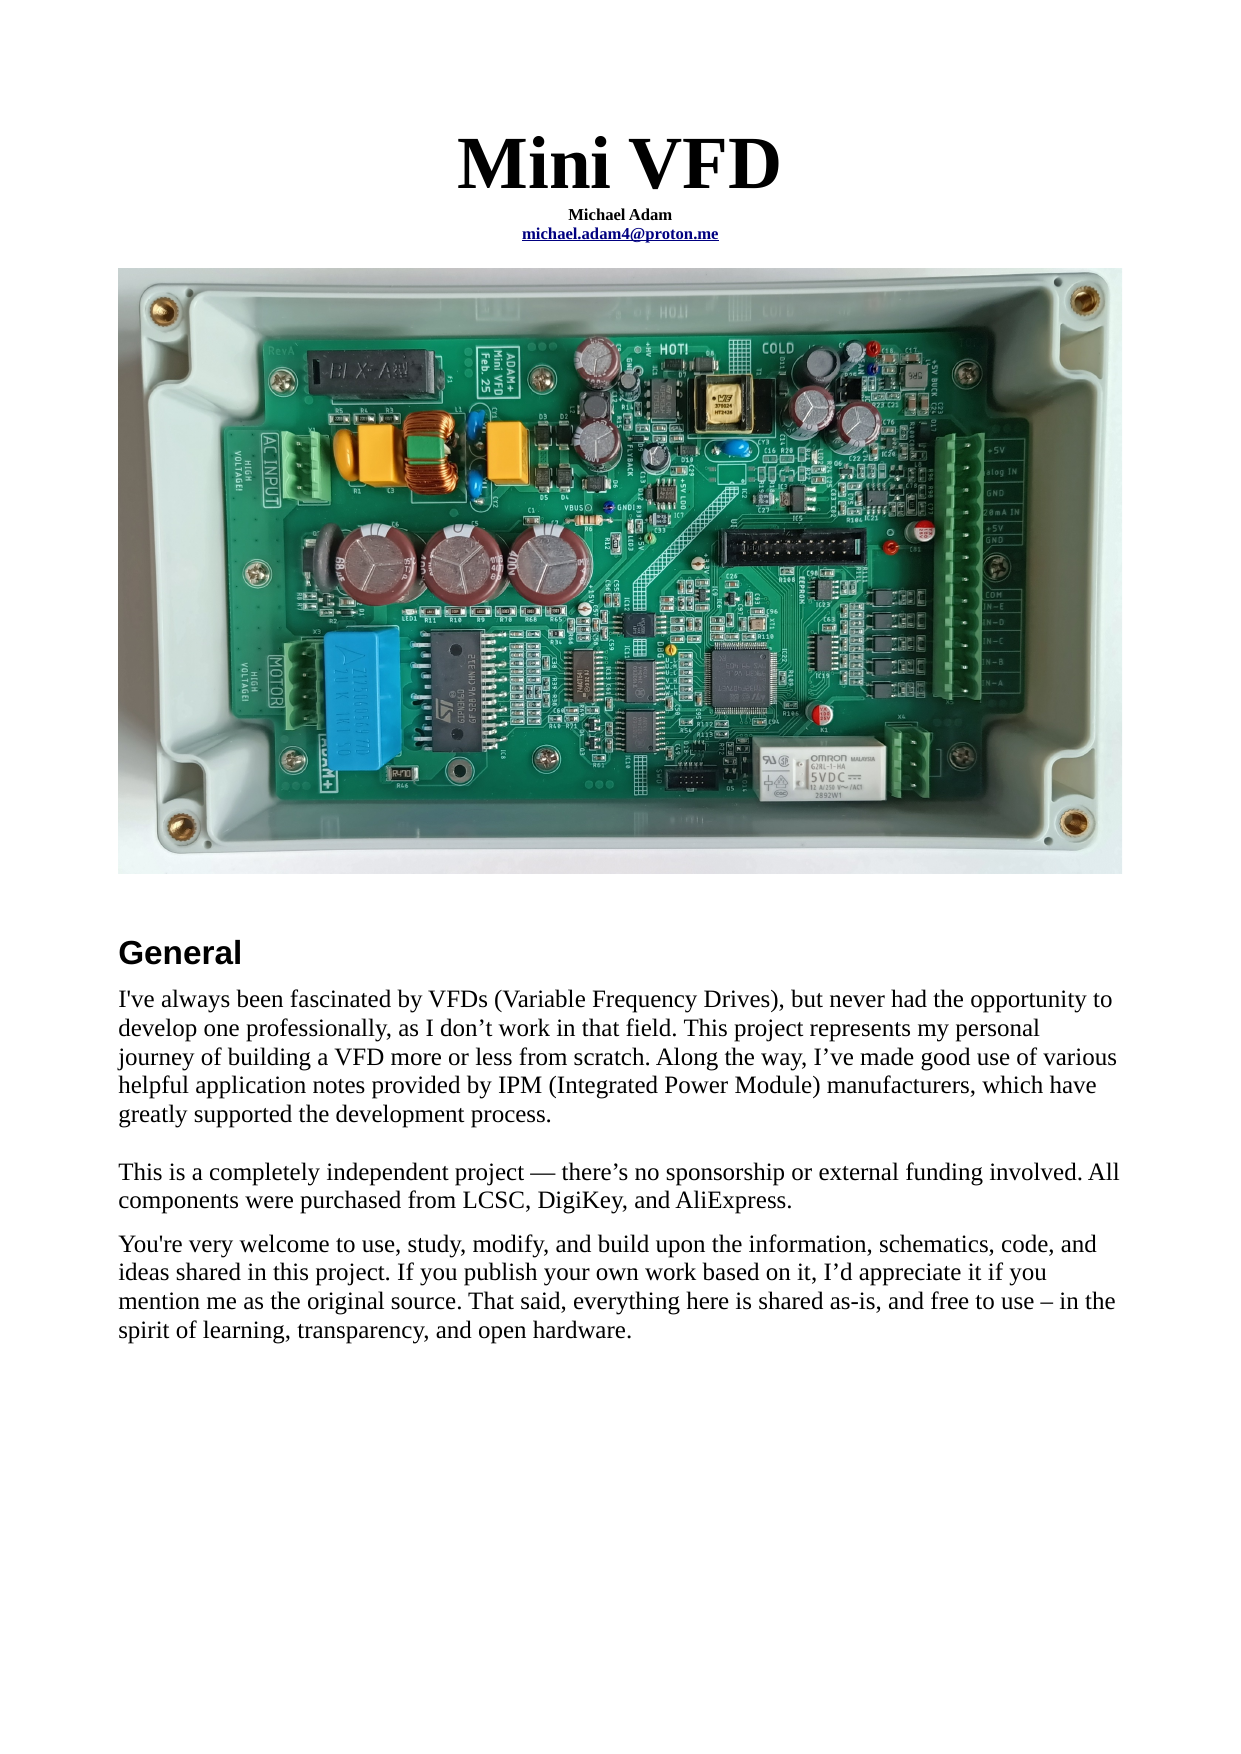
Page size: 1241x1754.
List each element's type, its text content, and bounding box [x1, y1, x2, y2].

text Mini VFD Michael Adam michael.adam4@proton.me [118, 118, 1122, 243]
picture [118, 268, 1123, 874]
subtitle General [118, 874, 1122, 972]
text You're very welcome to use, study, modify, and build upon the information, schematics, code, and ideas shared in this project. If you publish your own work based on it, I’d appreciate it if you mention me as the original source. That said, everything here is shared as-is, and free to use – in the spirit of learning, transparency, and open hardware. [118, 1229, 1122, 1344]
subtitle [118, 263, 1122, 268]
text I've always been fascinated by VFDs (Variable Frequency Drives), but never had the opportunity to develop one professionally, as I don’t work in that field. This project represents my personal journey of building a VFD more or less from scratch. Along the way, I’ve made good use of various helpful application notes provided by IPM (Integrated Power Module) manufacturers, which have greatly supported the development process. This is a completely independent project — there’s no sponsorship or external funding involved. All components were purchased from LCSC, DigiKey, and AliExpress. [118, 984, 1122, 1214]
